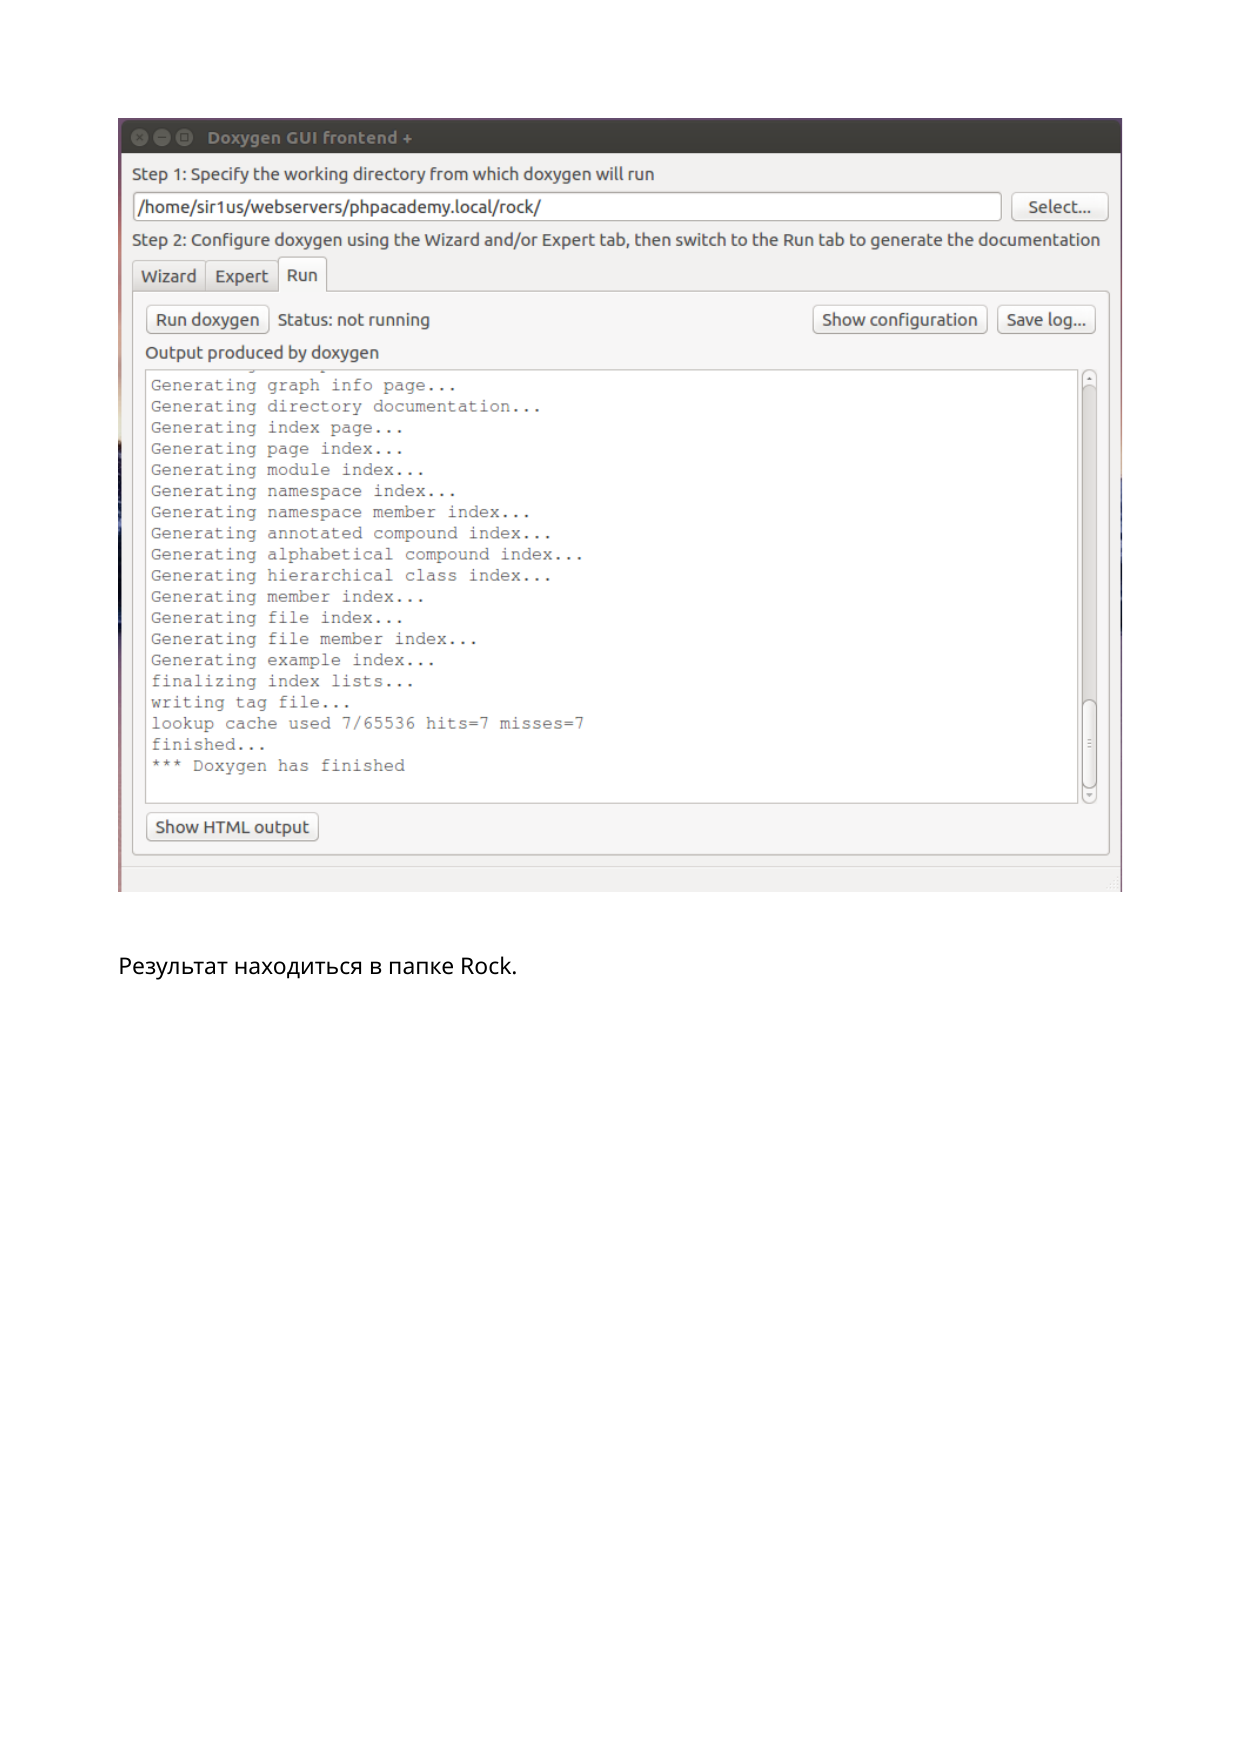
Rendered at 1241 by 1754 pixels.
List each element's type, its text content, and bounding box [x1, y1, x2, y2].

text Результат находиться в папке Rock. [118, 950, 1122, 981]
picture [118, 118, 1123, 892]
